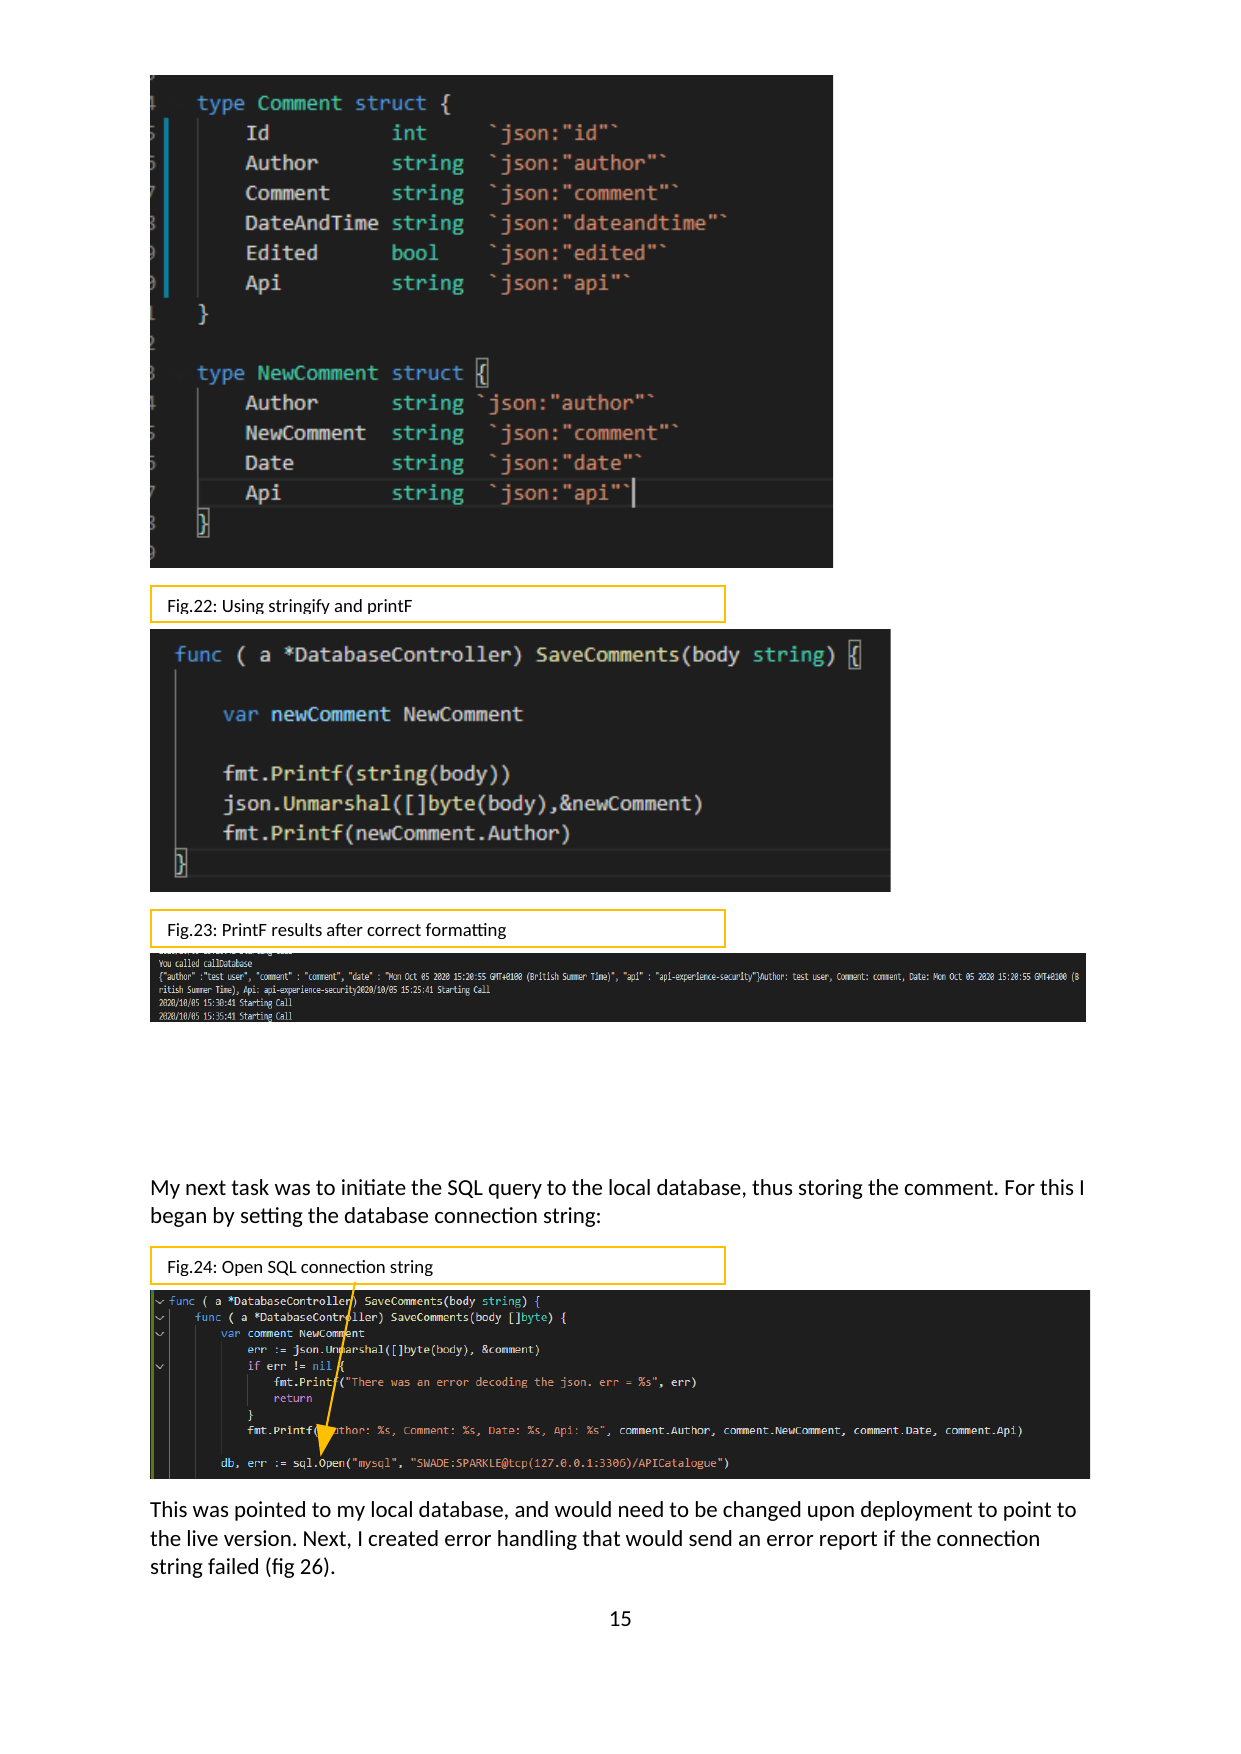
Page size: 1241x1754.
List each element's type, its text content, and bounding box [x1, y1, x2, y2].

text Fig.23: PrintF results after correct formatting [167, 918, 709, 938]
text Fig.22: Using stringify and printF [167, 594, 709, 614]
text My next task was to initiate the SQL query to the local database, thus storing the comment. For this I began by setting the database connection string: [150, 1173, 1090, 1229]
text Fig.24: Open SQL connection string [167, 1255, 709, 1275]
text This was pointed to my local database, and would need to be changed upon deployment to point to the live version. Next, I created error handling that would send an error report if the connection string failed (fig 26). [150, 1495, 1090, 1580]
